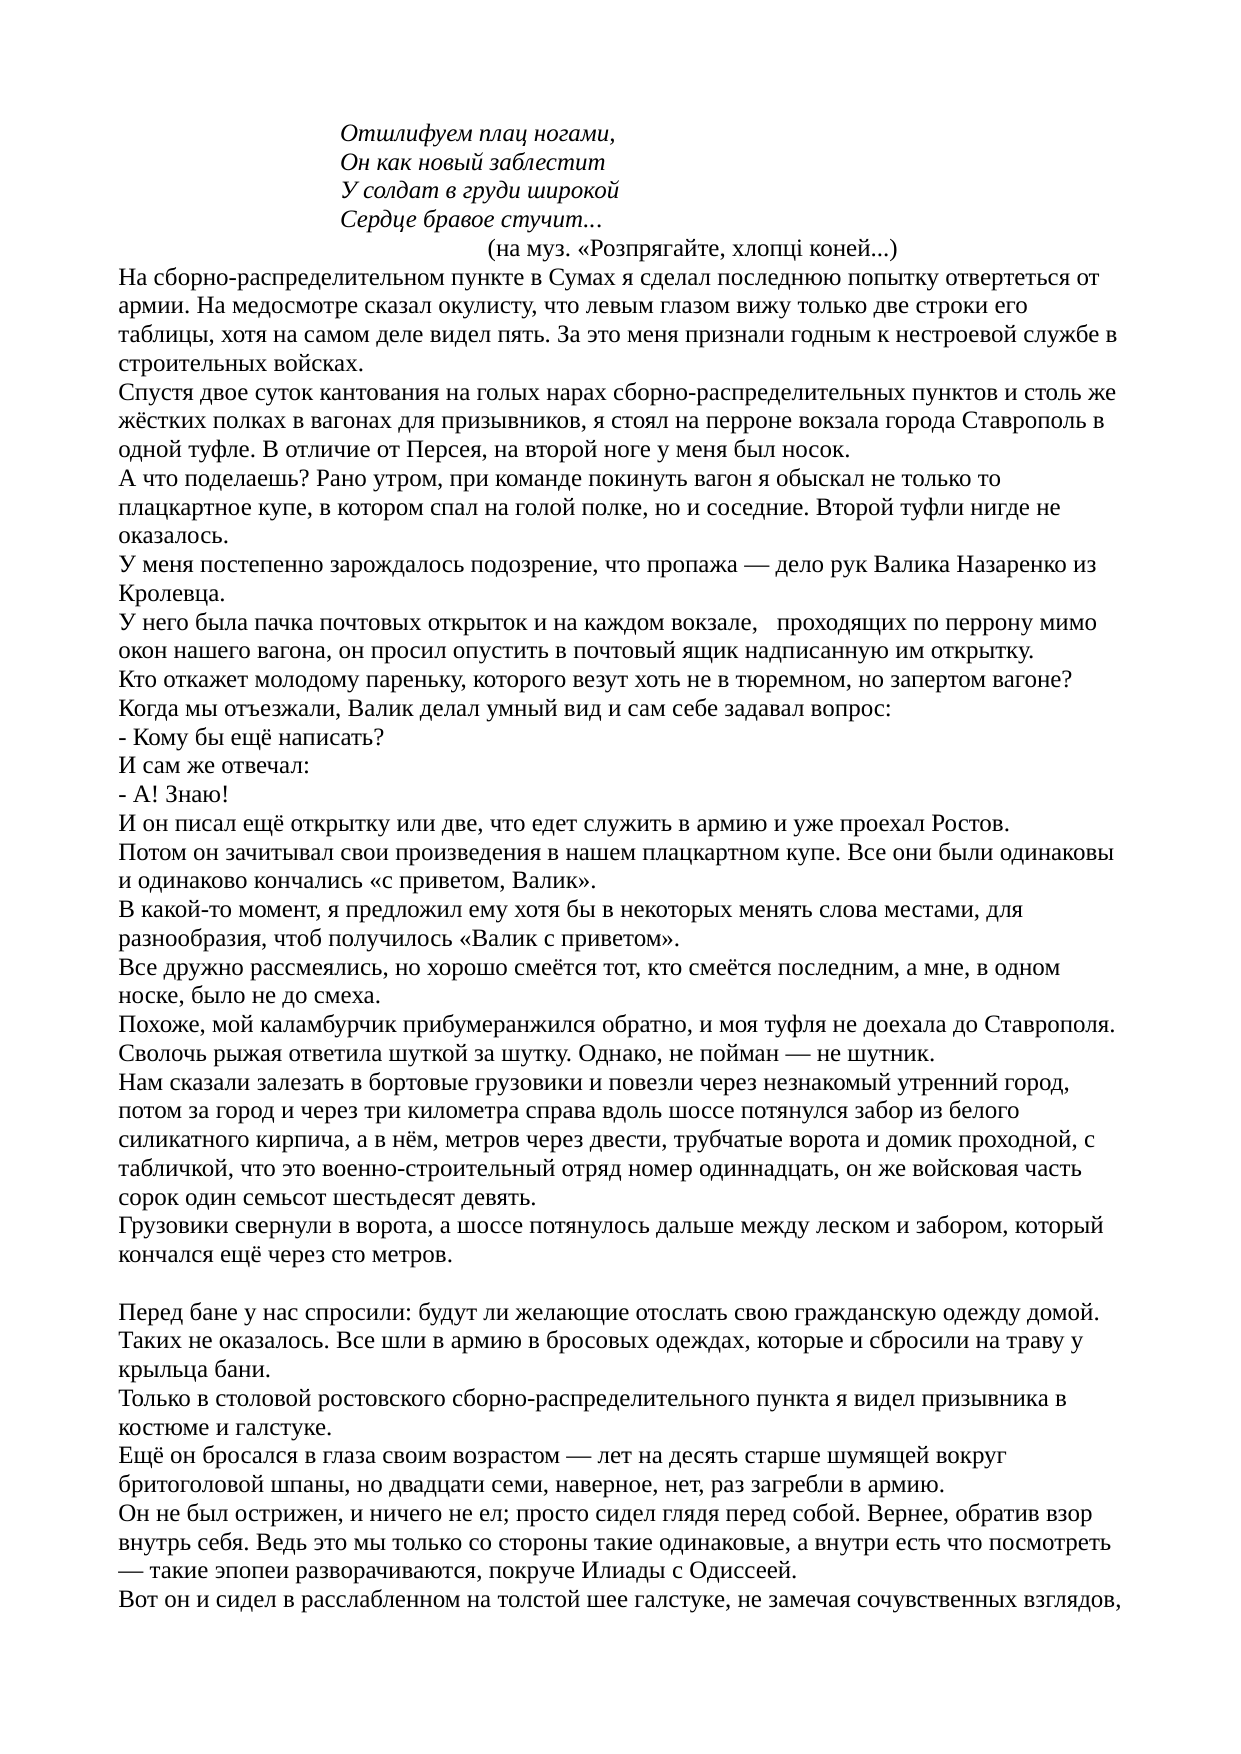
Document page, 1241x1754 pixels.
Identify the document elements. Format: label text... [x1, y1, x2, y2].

text И он писал ещё открытку или две, что едет служить в армию и уже проехал Ростов. [118, 808, 1122, 837]
text В какой-то момент, я предложил ему хотя бы в некоторых менять слова местами, для разнообразия, чтоб получилось «Валик с приветом». [118, 894, 1122, 952]
text Перед бане у нас спросили: будут ли желающие отослать свою гражданскую одежду домой. [118, 1297, 1122, 1326]
text А что поделаешь? Рано утром, при команде покинуть вагон я обыскал не только то плацкартное купе, в котором спал на голой полке, но и соседние. Второй туфли нигде не оказалось. [118, 463, 1122, 549]
text Он как новый заблестит [118, 147, 1122, 176]
text Сволочь рыжая ответила шуткой за шутку. Однако, не пойман — не шутник. [118, 1038, 1122, 1067]
text Потом он зачитывал свои произведения в нашем плацкартном купе. Все они были одинаковы и одинаково кончались «с приветом, Валик». [118, 837, 1122, 894]
text Он не был острижен, и ничего не ел; просто сидел глядя перед собой. Вернее, обратив взор внутрь себя. Ведь это мы только со стороны такие одинаковые, а внутри есть что посмотреть — такие эпопеи разворачиваются, покруче Илиады с Одиссеей. [118, 1498, 1122, 1584]
text Нам сказали залезать в бортовые грузовики и повезли через незнакомый утренний город, потом за город и через три километра справа вдоль шоссе потянулся забор из белого силикатного кирпича, а в нём, метров через двести, трубчатые ворота и домик проходной, с табличкой, что это военно-строительный отряд номер одиннадцать, он же войсковая часть сорок один семьсот шестьдесят девять. [118, 1067, 1122, 1211]
text У солдат в груди широкой [118, 176, 1122, 204]
text Таких не оказалось. Все шли в армию в бросовых одеждах, которые и сбросили на траву у крыльца бани. [118, 1326, 1122, 1383]
text Кто откажет молодому пареньку, которого везут хоть не в тюремном, но запертом вагоне? [118, 664, 1122, 693]
text У меня постепенно зарождалось подозрение, что пропажа — дело рук Валика Назаренко из Кролевца. [118, 549, 1122, 607]
text На сборно-распределительном пункте в Сумах я сделал последнюю попытку отвертеться от армии. На медосмотре сказал окулисту, что левым глазом вижу только две строки его таблицы, хотя на самом деле видел пять. За это меня признали годным к нестроевой службе в строительных войсках. [118, 262, 1122, 377]
text Грузовики свернули в ворота, а шоссе потянулось дальше между леском и забором, который кончался ещё через сто метров. [118, 1211, 1122, 1268]
text - Кому бы ещё написать? [118, 722, 1122, 751]
text Похоже, мой каламбурчик прибумеранжился обратно, и моя туфля не доехала до Ставрополя. [118, 1009, 1122, 1038]
text Сердце бравое стучит... [118, 204, 1122, 233]
text Когда мы отъезжали, Валик делал умный вид и сам себе задавал вопрос: [118, 693, 1122, 722]
text И сам же отвечал: [118, 751, 1122, 779]
text Вот он и сидел в расслабленном на толстой шее галстуке, не замечая сочувственных взглядов, [118, 1584, 1122, 1613]
text - А! Знаю! [118, 779, 1122, 808]
text (на муз. «Розпрягайте, хлопцi коней...) [118, 233, 1122, 262]
text Все дружно рассмеялись, но хорошо смеётся тот, кто смеётся последним, а мне, в одном носке, было не до смеха. [118, 952, 1122, 1009]
text Только в столовой ростовского сборно-распределительного пункта я видел призывника в костюме и галстуке. [118, 1383, 1122, 1441]
text Ещё он бросался в глаза своим возрастом — лет на десять старше шумящей вокруг бритоголовой шпаны, но двадцати семи, наверное, нет, раз загребли в армию. [118, 1441, 1122, 1498]
text Спустя двое суток кантования на голых нарах сборно-распределительных пунктов и столь же жёстких полках в вагонах для призывников, я стоял на перроне вокзала города Ставрополь в одной туфле. В отличие от Персея, на второй ноге у меня был носок. [118, 377, 1122, 463]
text Отшлифуем плац ногами, [118, 118, 1122, 147]
text У него была пачка почтовых открыток и на каждом вокзале, проходящих по перрону мимо окон нашего вагона, он просил опустить в почтовый ящик надписанную им открытку. [118, 607, 1122, 664]
